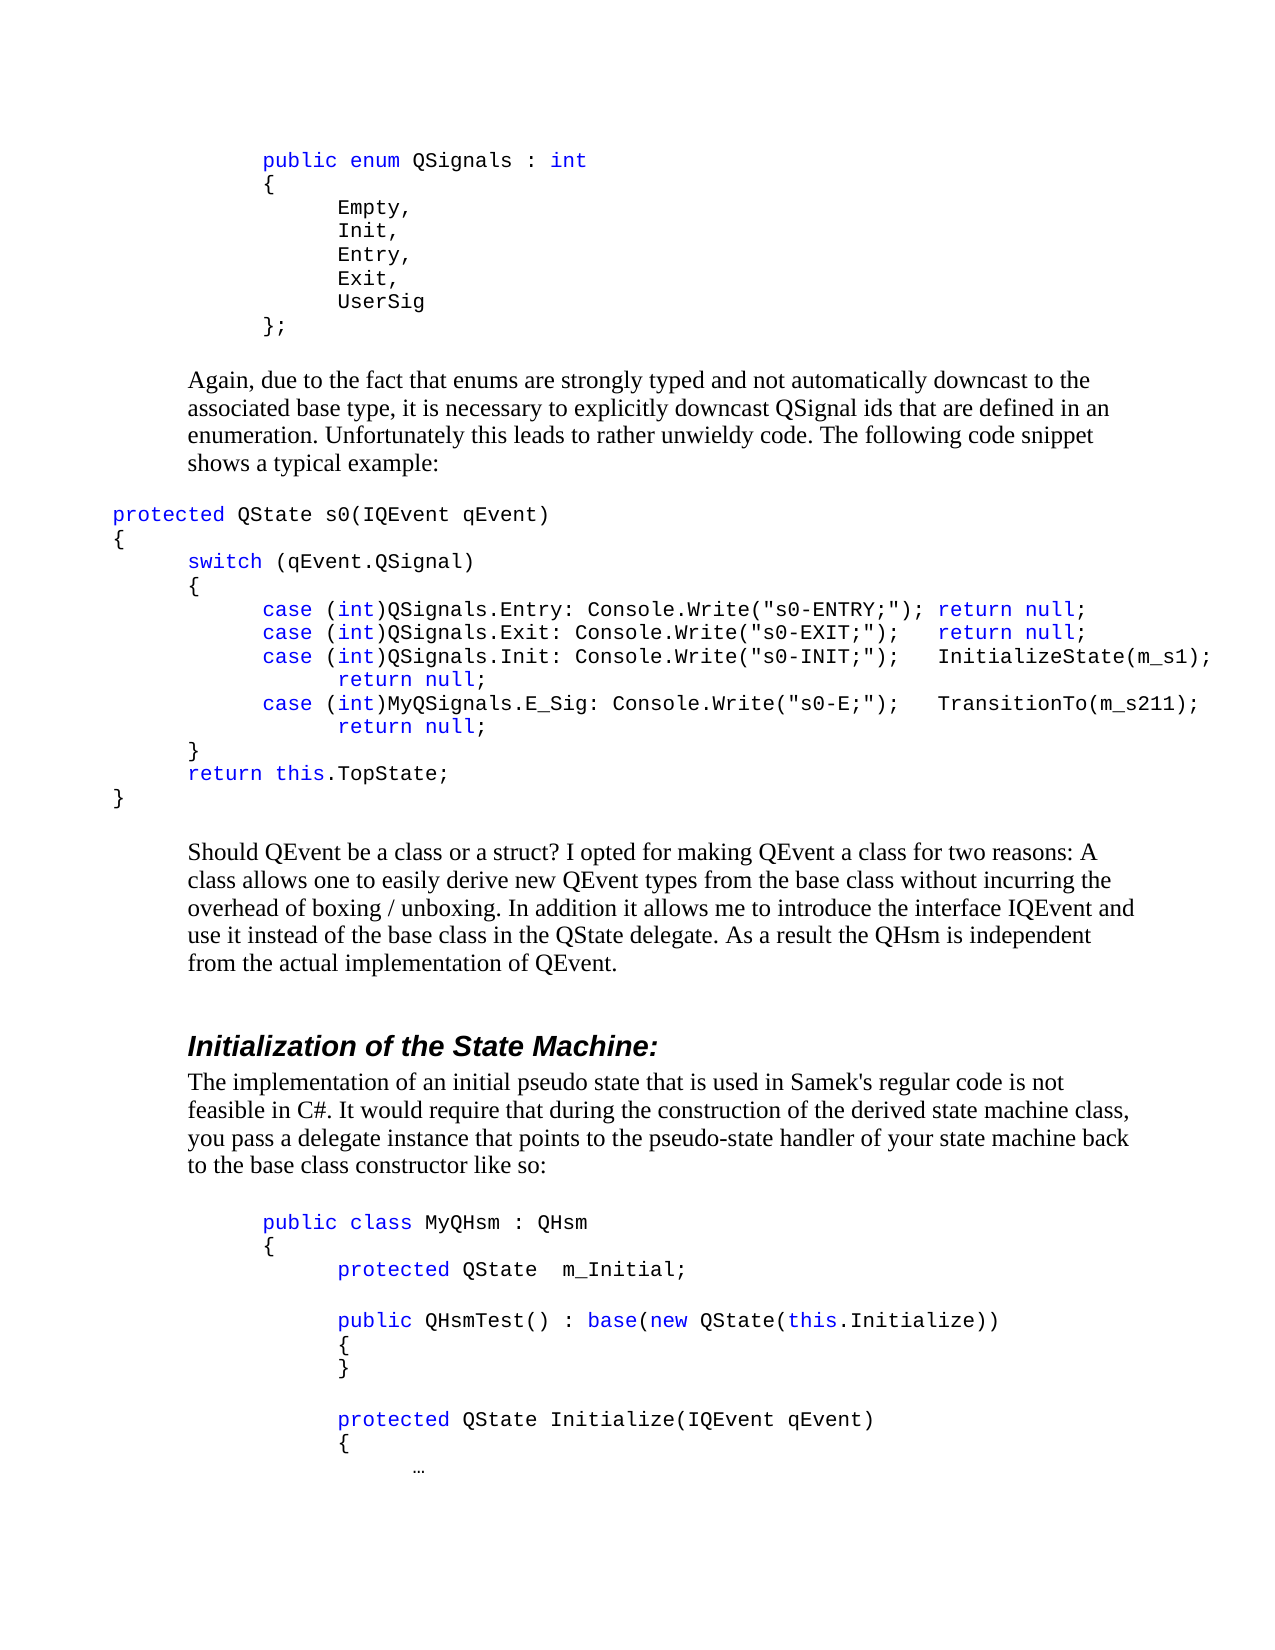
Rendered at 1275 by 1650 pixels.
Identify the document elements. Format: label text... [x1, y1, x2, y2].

text public enum QSignals : int [187, 150, 1144, 173]
text The implementation of an initial pseudo state that is used in Samek's regular code is not feasible in C#. It would require that during the construction of the derived state machine class, you pass a delegate instance that points to the pseudo-state handler of your state machine back to the base class constructor like so: [187, 1068, 1144, 1179]
text } [112, 787, 1275, 811]
text } [187, 1357, 1144, 1381]
text { [187, 173, 1144, 197]
text public QHsmTest() : base(new QState(this.Initialize)) [187, 1310, 1256, 1334]
text case (int)QSignals.Entry: Console.Write("s0-ENTRY;"); return null; [112, 599, 1275, 622]
text case (int)MyQSignals.E_Sig: Console.Write("s0-E;"); TransitionTo(m_s211); [112, 693, 1275, 716]
text protected QState m_Initial; [187, 1259, 1144, 1283]
text Empty, [187, 197, 1144, 221]
text switch (qEvent.QSignal) [112, 552, 1275, 575]
text { [187, 1432, 1144, 1456]
text … [337, 1456, 1144, 1479]
text Init, [187, 221, 1144, 244]
text case (int)QSignals.Init: Console.Write("s0-INIT;"); InitializeState(m_s1); [112, 646, 1275, 669]
text UserSig [187, 291, 1144, 315]
text { [187, 1236, 1144, 1259]
text return this.TopState; [112, 763, 1275, 787]
text { [112, 528, 1275, 552]
text { [112, 575, 1275, 599]
text protected QState Initialize(IQEvent qEvent) [187, 1409, 1144, 1432]
text Exit, [187, 268, 1144, 291]
text { [187, 1334, 1144, 1357]
text case (int)QSignals.Exit: Console.Write("s0-EXIT;"); return null; [112, 622, 1275, 646]
text return null; [112, 716, 1275, 740]
text } [112, 740, 1275, 763]
text Should QEvent be a class or a struct? I opted for making QEvent a class for two reasons: A class allows one to easily derive new QEvent types from the base class without incurring the overhead of boxing / unboxing. In addition it allows me to introduce the interface IQEvent and use it instead of the base class in the QState delegate. As a result the QHsm is independent from the actual implementation of QEvent. [187, 838, 1144, 977]
text public class MyQHsm : QHsm [187, 1207, 1144, 1236]
text }; [187, 315, 1144, 338]
text return null; [112, 669, 1275, 693]
text Entry, [187, 244, 1144, 268]
text Again, due to the fact that enums are strongly typed and not automatically downcast to the associated base type, it is necessary to explicitly downcast QSignal ids that are defined in an enumeration. Unfortunately this leads to rather unwieldy code. The following code snippet shows a typical example: [187, 366, 1144, 477]
subtitle Initialization of the State Machine: [187, 1029, 1144, 1062]
text protected QState s0(IQEvent qEvent) [112, 504, 1275, 528]
